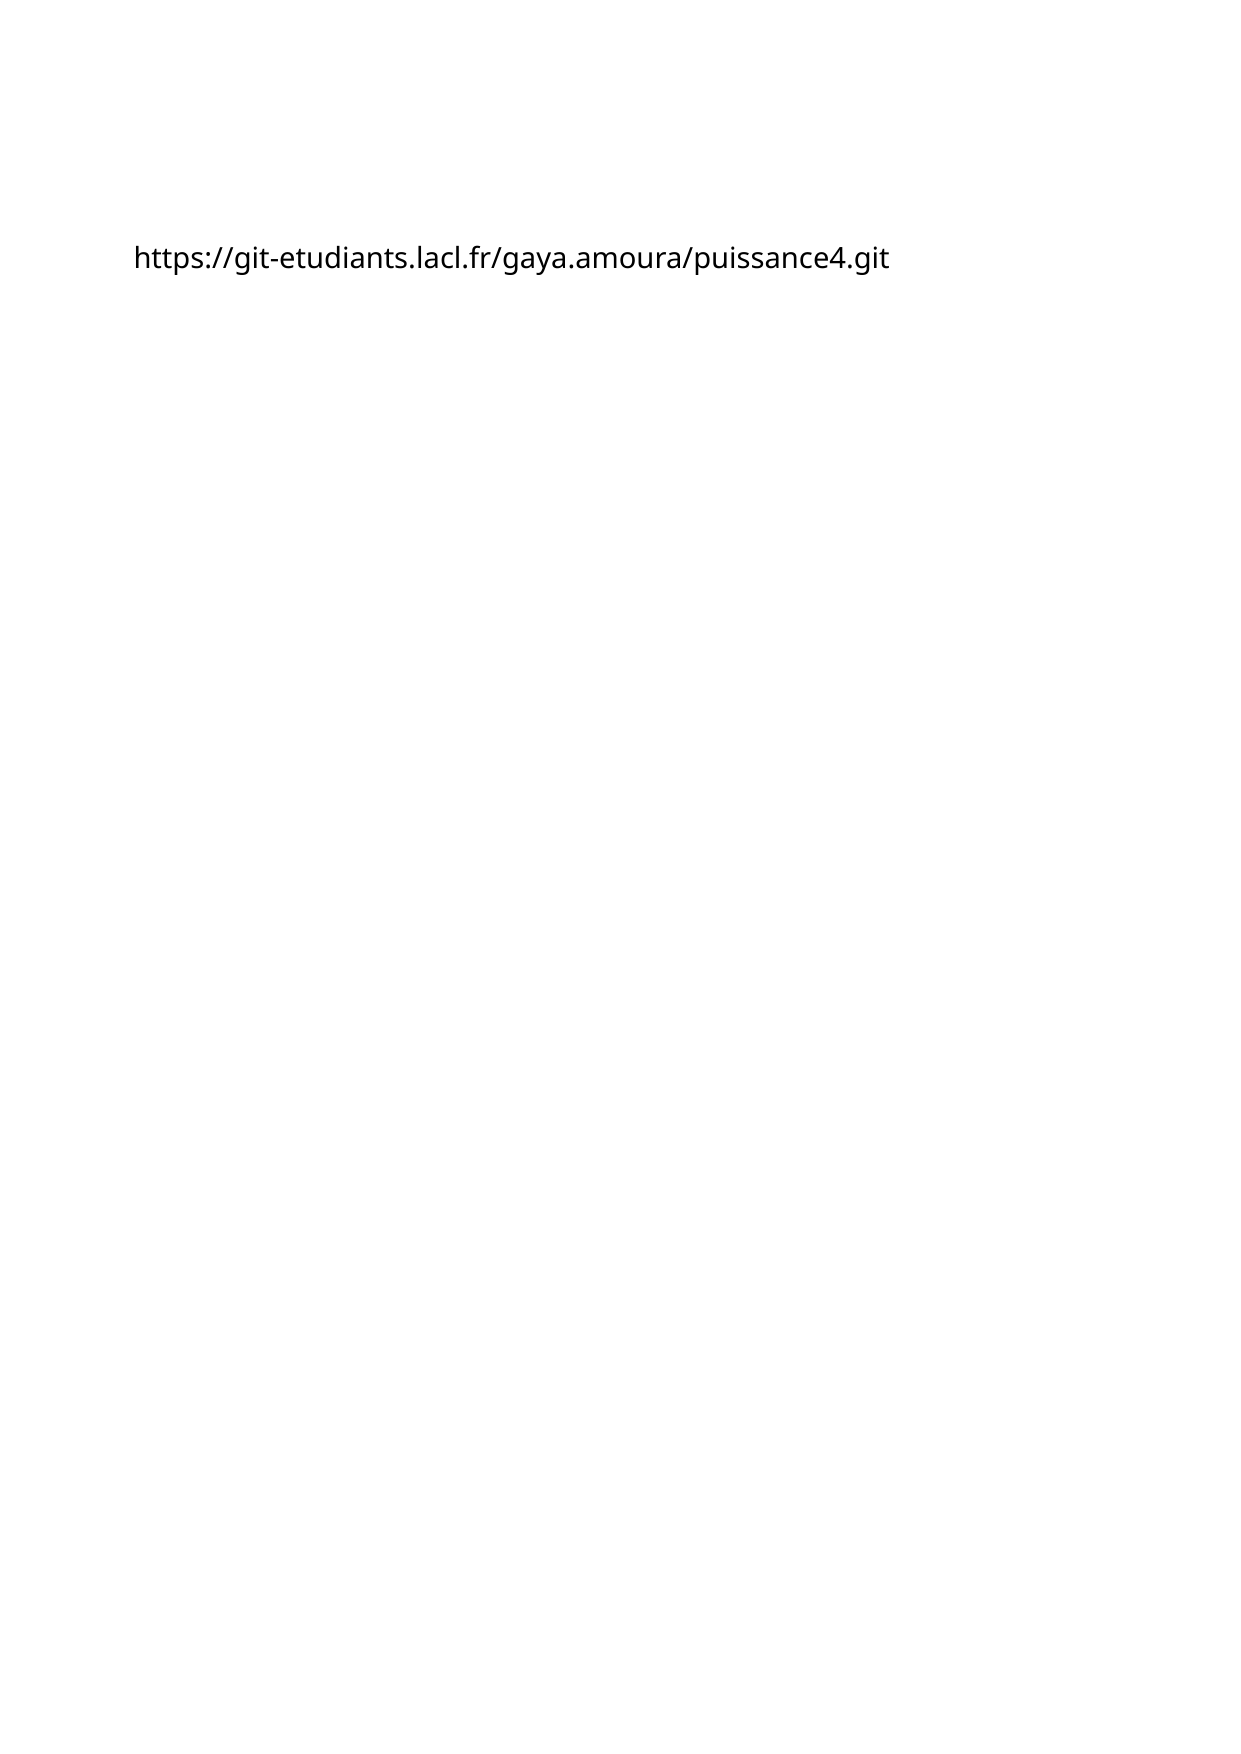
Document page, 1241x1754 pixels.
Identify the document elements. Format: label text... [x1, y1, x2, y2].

text https://git-etudiants.lacl.fr/gaya.amoura/puissance4.git [118, 237, 1122, 277]
